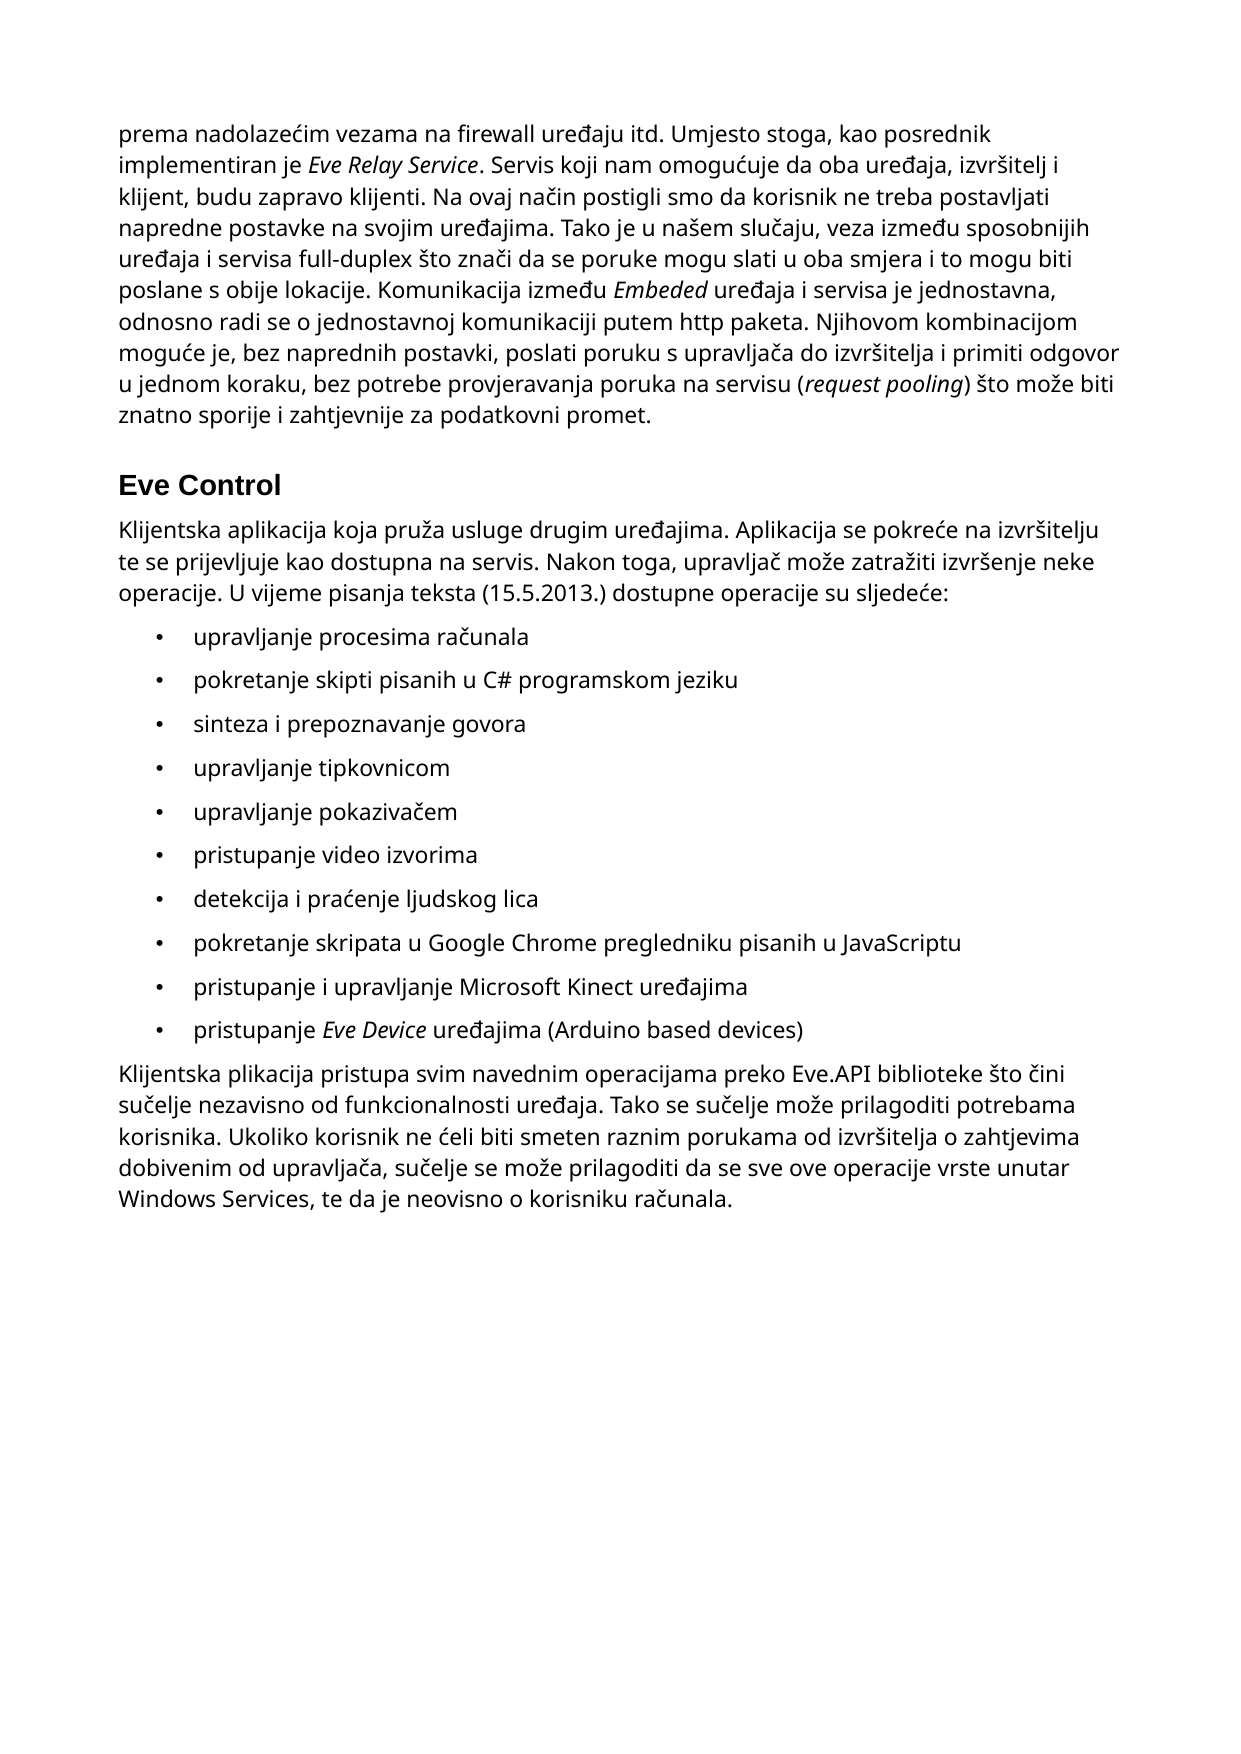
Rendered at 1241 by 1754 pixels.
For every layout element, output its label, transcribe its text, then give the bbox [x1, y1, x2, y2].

subtitle Eve Control [118, 468, 1122, 502]
list pristupanje video izvorima [156, 839, 1122, 870]
text prema nadolazećim vezama na firewall uređaju itd. Umjesto stoga, kao posrednik implementiran je Eve Relay Service. Servis koji nam omogućuje da oba uređaja, izvršitelj i klijent, budu zapravo klijenti. Na ovaj način postigli smo da korisnik ne treba postavljati napredne postavke na svojim uređajima. Tako je u našem slučaju, veza između sposobnijih uređaja i servisa full-duplex što znači da se poruke mogu slati u oba smjera i to mogu biti poslane s obije lokacije. Komunikacija između Embeded uređaja i servisa je jednostavna, odnosno radi se o jednostavnoj komunikaciji putem http paketa. Njihovom kombinacijom moguće je, bez naprednih postavki, poslati poruku s upravljača do izvršitelja i primiti odgovor u jednom koraku, bez potrebe provjeravanja poruka na servisu (request pooling) što može biti znatno sporije i zahtjevnije za podatkovni promet. [118, 118, 1122, 431]
list pristupanje i upravljanje Microsoft Kinect uređajima [156, 970, 1122, 1002]
list detekcija i praćenje ljudskog lica [156, 883, 1122, 914]
text Klijentska plikacija pristupa svim navednim operacijama preko Eve.API biblioteke što čini sučelje nezavisno od funkcionalnosti uređaja. Tako se sučelje može prilagoditi potrebama korisnika. Ukoliko korisnik ne ćeli biti smeten raznim porukama od izvršitelja o zahtjevima dobivenim od upravljača, sučelje se može prilagoditi da se sve ove operacije vrste unutar Windows Services, te da je neovisno o korisniku računala. [118, 1058, 1122, 1214]
list pokretanje skripata u Google Chrome pregledniku pisanih u JavaScriptu [156, 927, 1122, 958]
list sinteza i prepoznavanje govora [156, 708, 1122, 739]
list pokretanje skipti pisanih u C# programskom jeziku [156, 664, 1122, 695]
list upravljanje procesima računala [156, 620, 1122, 652]
text Klijentska aplikacija koja pruža usluge drugim uređajima. Aplikacija se pokreće na izvršitelju te se prijevljuje kao dostupna na servis. Nakon toga, upravljač može zatražiti izvršenje neke operacije. U vijeme pisanja teksta (15.5.2013.) dostupne operacije su sljedeće: [118, 514, 1122, 608]
list pristupanje Eve Device uređajima (Arduino based devices) [156, 1014, 1122, 1045]
list upravljanje tipkovnicom [156, 752, 1122, 783]
list upravljanje pokazivačem [156, 795, 1122, 827]
